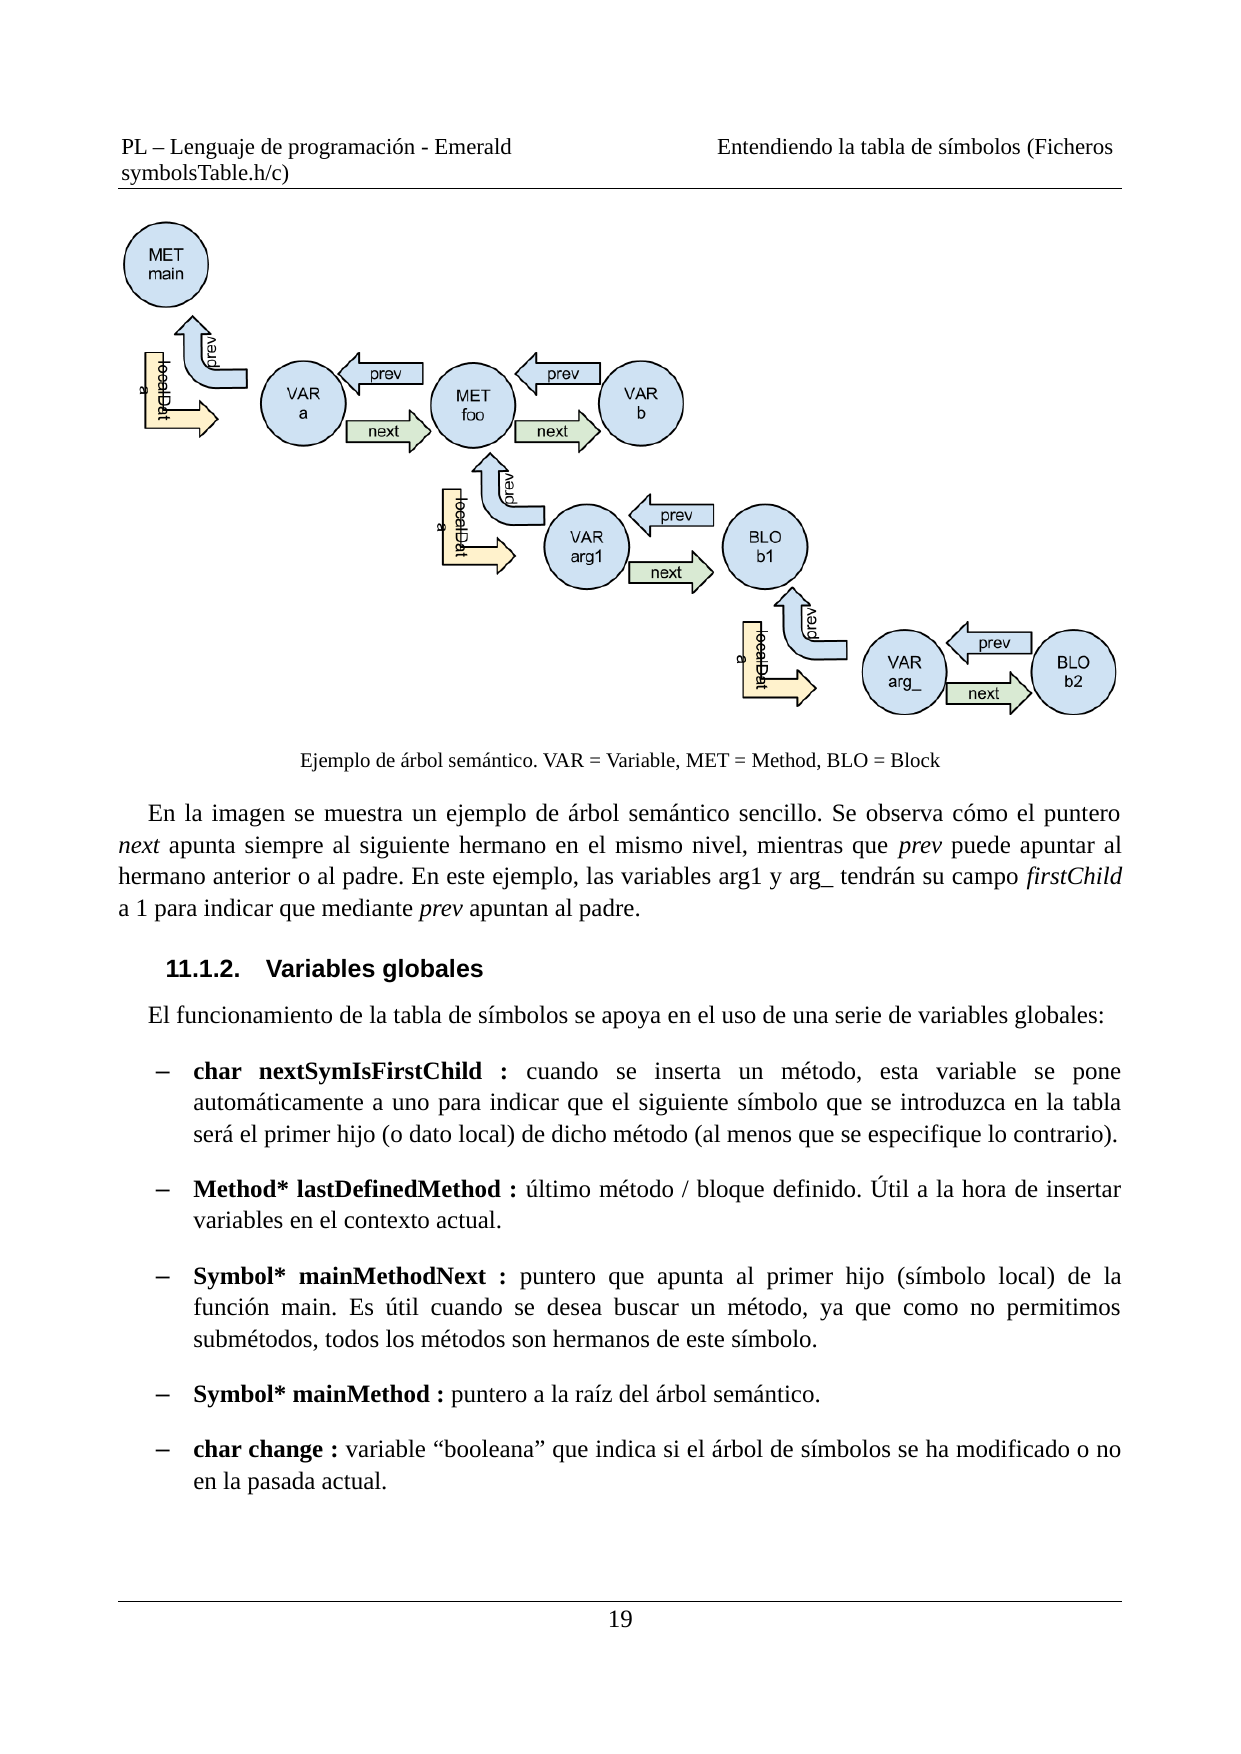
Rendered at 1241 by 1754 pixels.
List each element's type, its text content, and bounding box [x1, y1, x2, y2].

list Symbol* mainMethod : puntero a la raíz del árbol semántico. [156, 1379, 1122, 1408]
text El funcionamiento de la tabla de símbolos se apoya en el uso de una serie de variables globales: [118, 1001, 1122, 1029]
list Symbol* mainMethodNext : puntero que apunta al primer hijo (símbolo local) de la función main. Es útil cuando se desea buscar un método, ya que como no permitimos submétodos, todos los métodos son hermanos de este símbolo. [156, 1261, 1122, 1353]
list char change : variable “booleana” que indica si el árbol de símbolos se ha modificado o no en la pasada actual. [156, 1434, 1122, 1495]
subtitle Variables globales [118, 954, 1122, 983]
picture [118, 218, 1123, 722]
list char nextSymIsFirstChild : cuando se inserta un método, esta variable se pone automáticamente a uno para indicar que el siguiente símbolo que se introduzca en la tabla será el primer hijo (o dato local) de dicho método (al menos que se especifique lo contrario). [156, 1056, 1122, 1148]
text En la imagen se muestra un ejemplo de árbol semántico sencillo. Se observa cómo el puntero next apunta siempre al siguiente hermano en el mismo nivel, mientras que prev puede apuntar al hermano anterior o al padre. En este ejemplo, las variables arg1 y arg_ tendrán su campo firstChild a 1 para indicar que mediante prev apuntan al padre. [118, 798, 1122, 922]
text Ejemplo de árbol semántico. VAR = Variable, MET = Method, BLO = Block [118, 748, 1122, 772]
list Method* lastDefinedMethod : último método / bloque definido. Útil a la hora de insertar variables en el contexto actual. [156, 1174, 1122, 1234]
